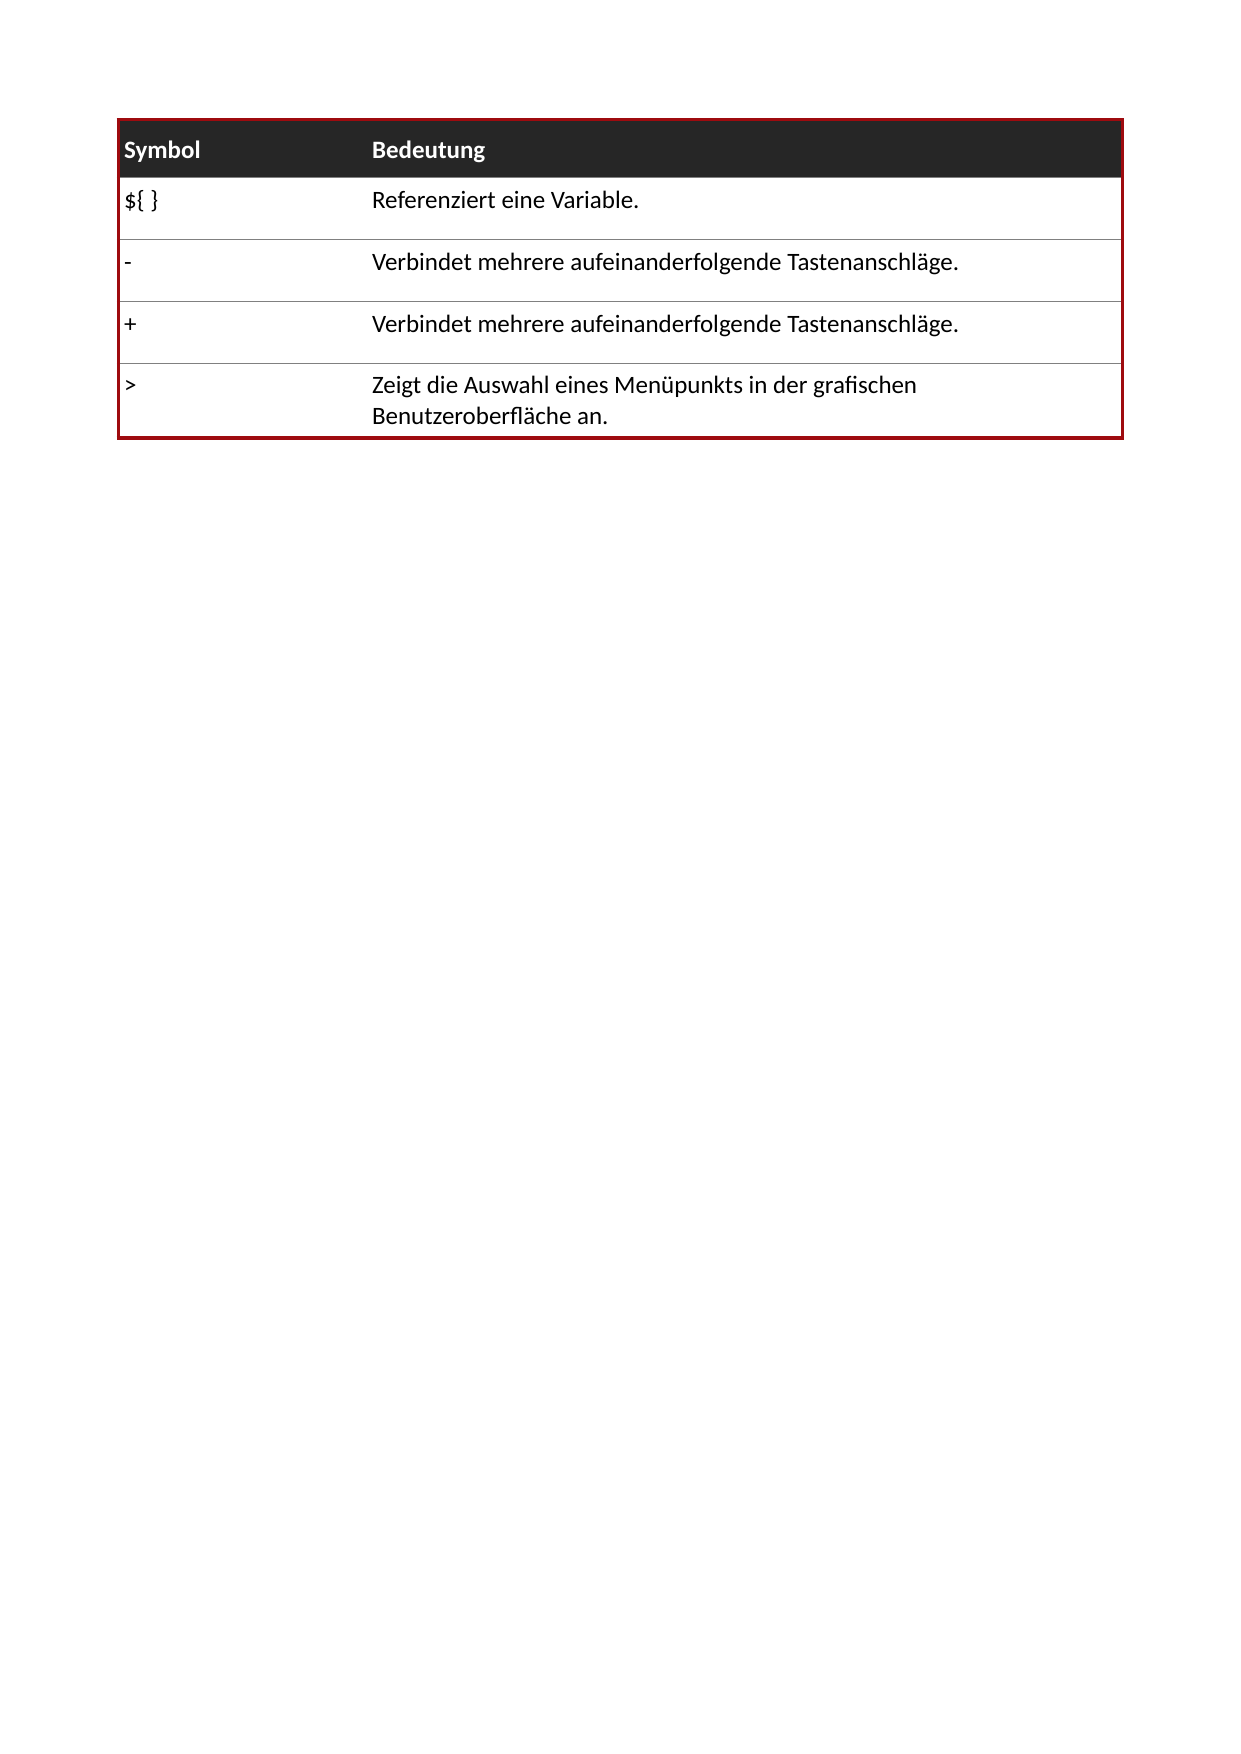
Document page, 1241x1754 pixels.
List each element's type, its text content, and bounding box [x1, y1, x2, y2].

table_header Symbol [120, 121, 366, 177]
table_cell ${ } [120, 178, 366, 239]
table_cell + [120, 302, 366, 363]
table_header Bedeutung [366, 121, 1121, 177]
table_cell - [120, 240, 366, 301]
table_cell > [120, 364, 366, 436]
table_cell Referenziert eine Variable. [366, 178, 1121, 239]
table_cell Verbindet mehrere aufeinanderfolgende Tastenanschläge. [366, 302, 1121, 363]
table_cell Zeigt die Auswahl eines Menüpunkts in der grafischen Benutzeroberfläche an. [366, 364, 1121, 436]
table_cell Verbindet mehrere aufeinanderfolgende Tastenanschläge. [366, 240, 1121, 301]
